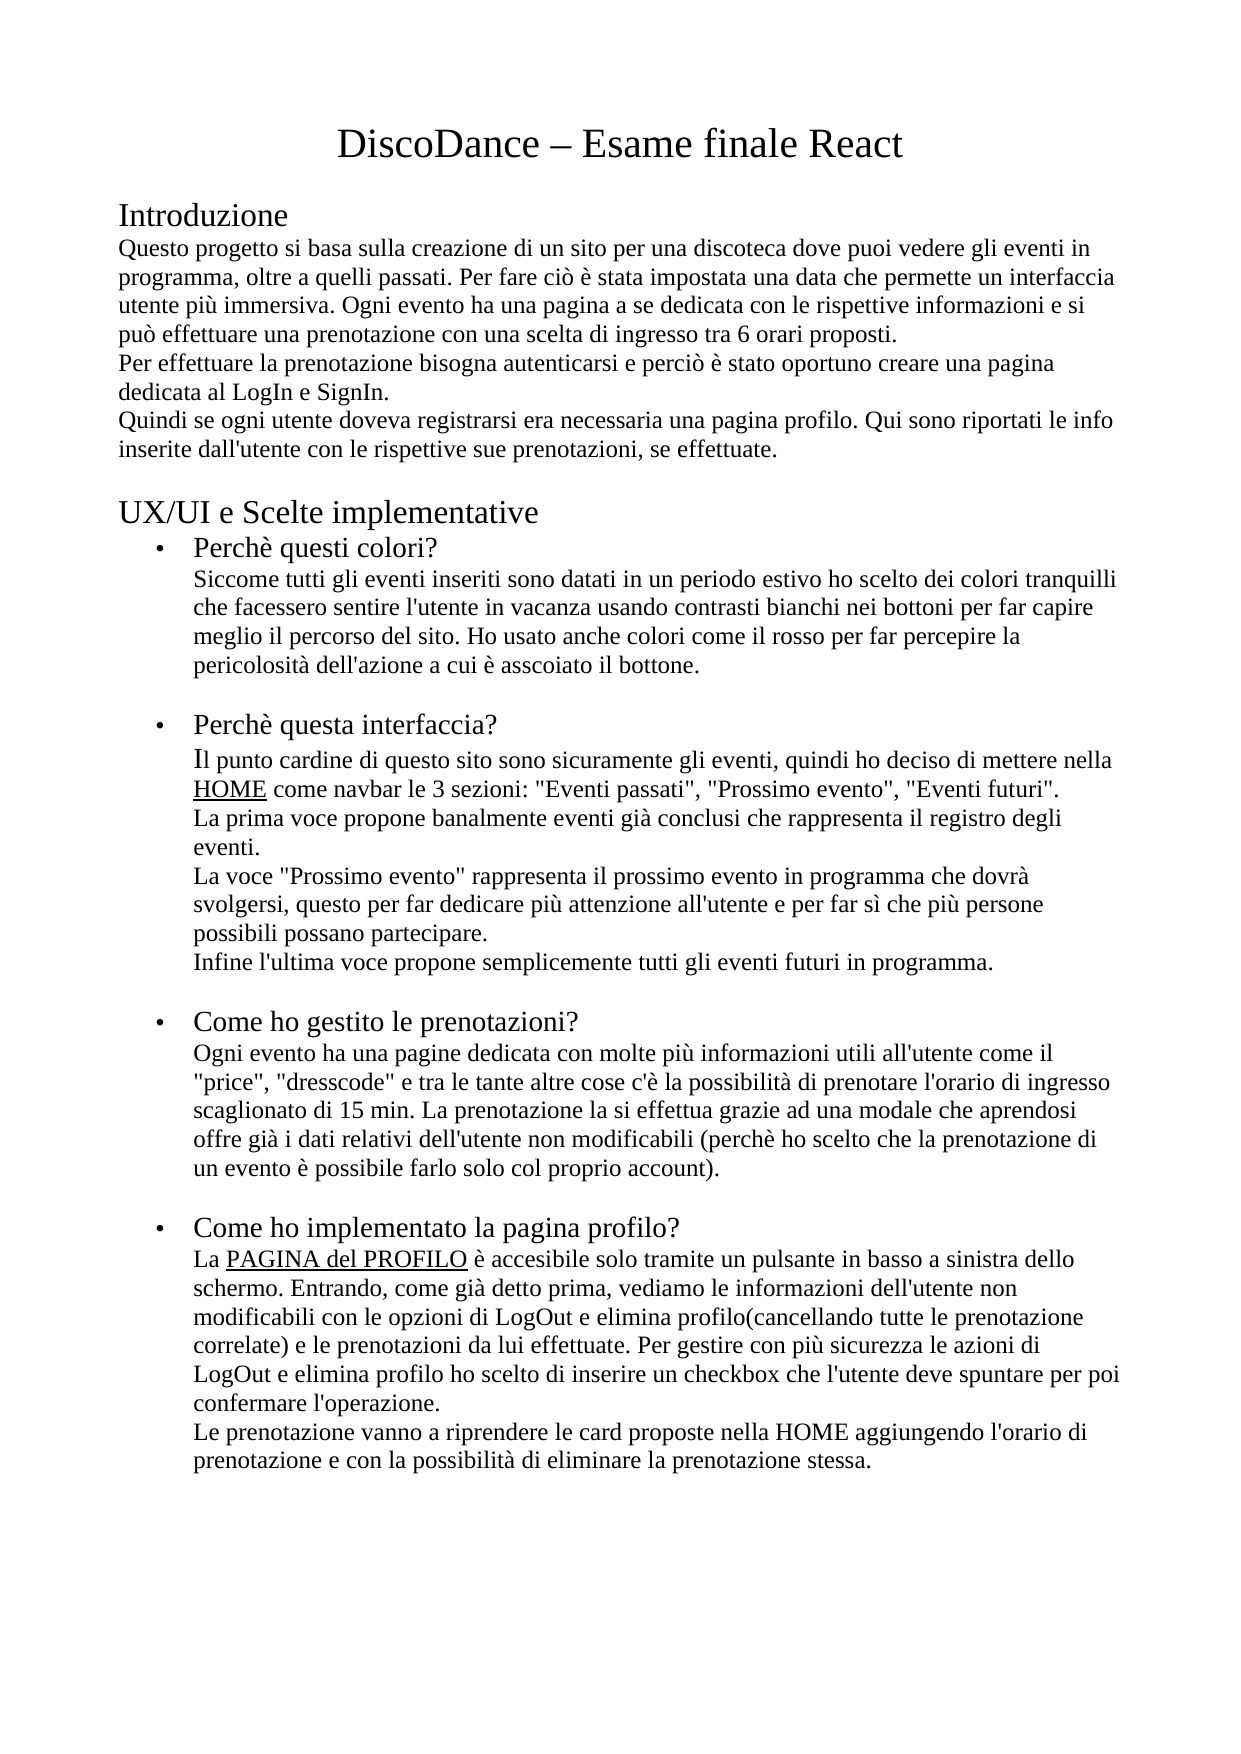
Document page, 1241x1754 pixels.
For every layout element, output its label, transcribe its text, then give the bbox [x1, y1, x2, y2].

list Perchè questa interfaccia? Il punto cardine di questo sito sono sicuramente gli eventi, quindi ho deciso di mettere nella HOME come navbar le 3 sezioni: "Eventi passati", "Prossimo evento", "Eventi futuri". La prima voce propone banalmente eventi già conclusi che rappresenta il registro degli eventi. La voce "Prossimo evento" rappresenta il prossimo evento in programma che dovrà svolgersi, questo per far dedicare più attenzione all'utente e per far sì che più persone possibili possano partecipare. Infine l'ultima voce propone semplicemente tutti gli eventi futuri in programma. [156, 707, 1122, 976]
text DiscoDance – Esame finale React [118, 118, 1122, 166]
list Perchè questi colori? Siccome tutti gli eventi inseriti sono datati in un periodo estivo ho scelto dei colori tranquilli che facessero sentire l'utente in vacanza usando contrasti bianchi nei bottoni per far capire meglio il percorso del sito. Ho usato anche colori come il rosso per far percepire la pericolosità dell'azione a cui è asscoiato il bottone. [156, 530, 1122, 679]
list Come ho implementato la pagina profilo? La PAGINA del PROFILO è accesibile solo tramite un pulsante in basso a sinistra dello schermo. Entrando, come già detto prima, vediamo le informazioni dell'utente non modificabili con le opzioni di LogOut e elimina profilo(cancellando tutte le prenotazione correlate) e le prenotazioni da lui effettuate. Per gestire con più sicurezza le azioni di LogOut e elimina profilo ho scelto di inserire un checkbox che l'utente deve spuntare per poi confermare l'operazione. Le prenotazione vanno a riprendere le card proposte nella HOME aggiungendo l'orario di prenotazione e con la possibilità di eliminare la prenotazione stessa. [156, 1211, 1122, 1474]
text Quindi se ogni utente doveva registrarsi era necessaria una pagina profilo. Qui sono riportati le info inserite dall'utente con le rispettive sue prenotazioni, se effettuate. [118, 406, 1122, 463]
text UX/UI e Scelte implementative [118, 492, 1122, 530]
text Introduzione [118, 195, 1122, 233]
list Come ho gestito le prenotazioni? Ogni evento ha una pagine dedicata con molte più informazioni utili all'utente come il "price", "dresscode" e tra le tante altre cose c'è la possibilità di prenotare l'orario di ingresso scaglionato di 15 min. La prenotazione la si effettua grazie ad una modale che aprendosi offre già i dati relativi dell'utente non modificabili (perchè ho scelto che la prenotazione di un evento è possibile farlo solo col proprio account). [156, 1004, 1122, 1182]
text Per effettuare la prenotazione bisogna autenticarsi e perciò è stato oportuno creare una pagina dedicata al LogIn e SignIn. [118, 348, 1122, 406]
text Questo progetto si basa sulla creazione di un sito per una discoteca dove puoi vedere gli eventi in programma, oltre a quelli passati. Per fare ciò è stata impostata una data che permette un interfaccia utente più immersiva. Ogni evento ha una pagina a se dedicata con le rispettive informazioni e si può effettuare una prenotazione con una scelta di ingresso tra 6 orari proposti. [118, 233, 1122, 348]
